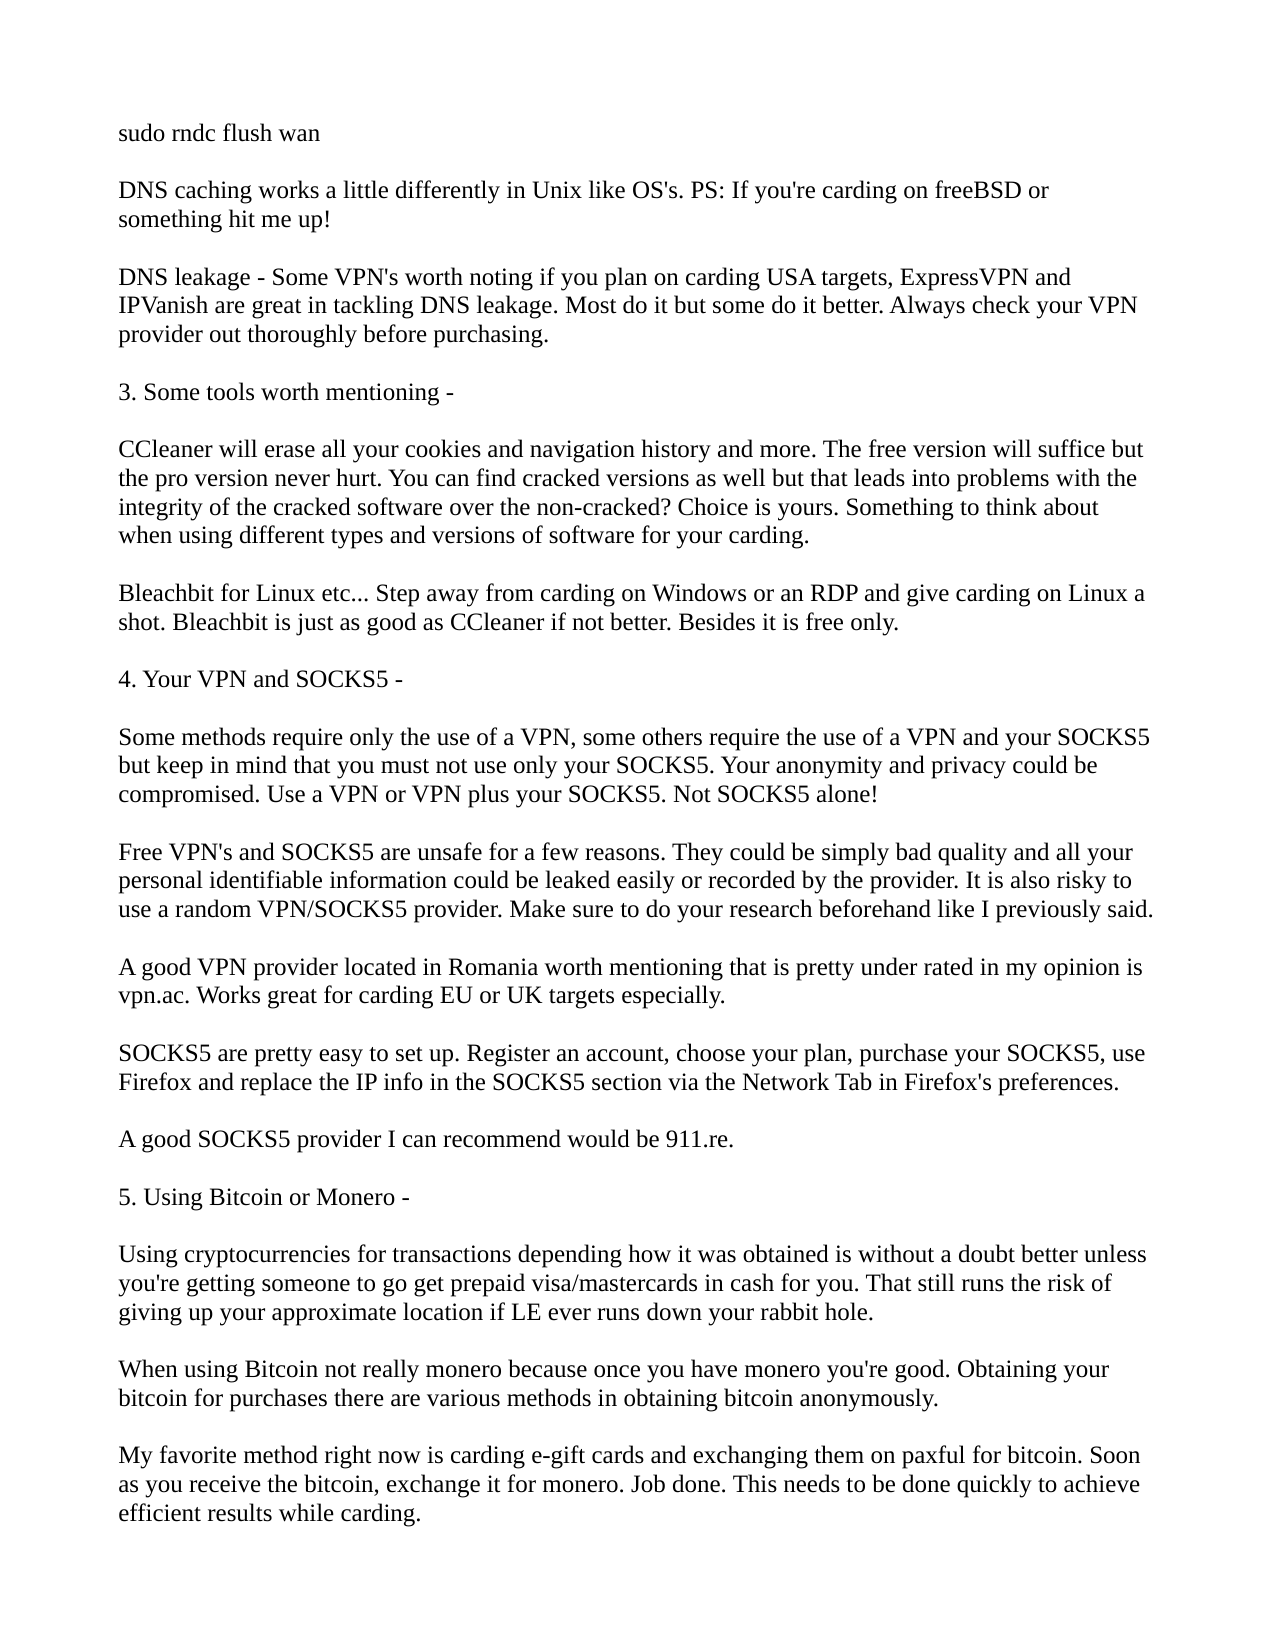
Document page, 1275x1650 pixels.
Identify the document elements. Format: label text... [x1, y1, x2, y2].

text 4. Your VPN and SOCKS5 - [118, 664, 1157, 693]
text Free VPN's and SOCKS5 are unsafe for a few reasons. They could be simply bad quality and all your personal identifiable information could be leaked easily or recorded by the provider. It is also risky to use a random VPN/SOCKS5 provider. Make sure to do your research beforehand like I previously said. [118, 837, 1157, 923]
text CCleaner will erase all your cookies and navigation history and more. The free version will suffice but the pro version never hurt. You can find cracked versions as well but that leads into problems with the integrity of the cracked software over the non-cracked? Choice is yours. Something to think about when using different types and versions of software for your carding. [118, 434, 1157, 549]
text A good SOCKS5 provider I can recommend would be 911.re. [118, 1124, 1157, 1153]
text Some methods require only the use of a VPN, some others require the use of a VPN and your SOCKS5 but keep in mind that you must not use only your SOCKS5. Your anonymity and privacy could be compromised. Use a VPN or VPN plus your SOCKS5. Not SOCKS5 alone! [118, 722, 1157, 808]
text DNS caching works a little differently in Unix like OS's. PS: If you're carding on freeBSD or something hit me up! [118, 176, 1157, 233]
text sudo rndc flush wan [118, 118, 1157, 147]
text My favorite method right now is carding e-gift cards and exchanging them on paxful for bitcoin. Soon as you receive the bitcoin, exchange it for monero. Job done. This needs to be done quickly to achieve efficient results while carding. [118, 1441, 1157, 1527]
text Using cryptocurrencies for transactions depending how it was obtained is without a doubt better unless you're getting someone to go get prepaid visa/mastercards in cash for you. That still runs the risk of giving up your approximate location if LE ever runs down your rabbit hole. [118, 1239, 1157, 1326]
text SOCKS5 are pretty easy to set up. Register an account, choose your plan, purchase your SOCKS5, use Firefox and replace the IP info in the SOCKS5 section via the Network Tab in Firefox's preferences. [118, 1038, 1157, 1096]
text 3. Some tools worth mentioning - [118, 377, 1157, 406]
text Bleachbit for Linux etc... Step away from carding on Windows or an RDP and give carding on Linux a shot. Bleachbit is just as good as CCleaner if not better. Besides it is free only. [118, 578, 1157, 636]
text DNS leakage - Some VPN's worth noting if you plan on carding USA targets, ExpressVPN and IPVanish are great in tackling DNS leakage. Most do it but some do it better. Always check your VPN provider out thoroughly before purchasing. [118, 262, 1157, 348]
text A good VPN provider located in Romania worth mentioning that is pretty under rated in my opinion is vpn.ac. Works great for carding EU or UK targets especially. [118, 952, 1157, 1009]
text 5. Using Bitcoin or Monero - [118, 1182, 1157, 1211]
text When using Bitcoin not really monero because once you have monero you're good. Obtaining your bitcoin for purchases there are various methods in obtaining bitcoin anonymously. [118, 1354, 1157, 1412]
